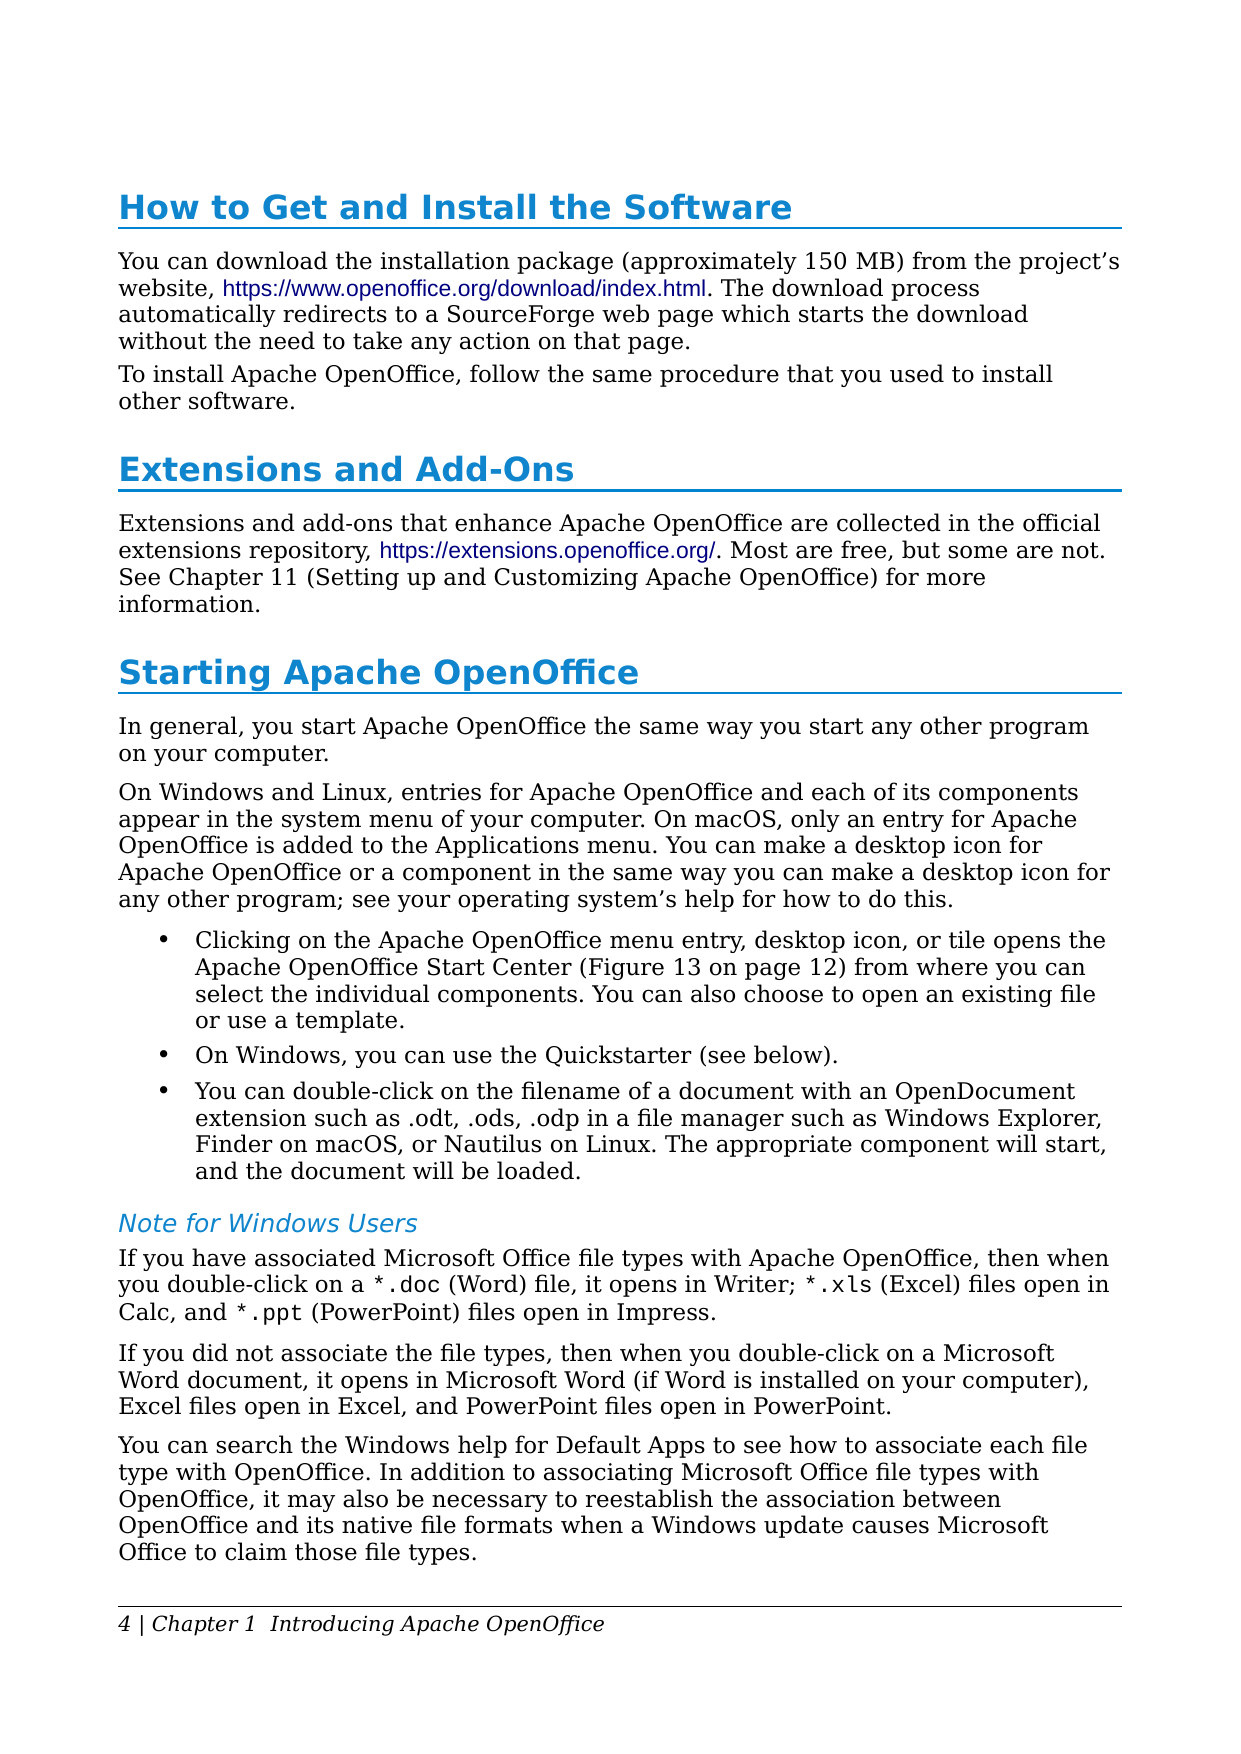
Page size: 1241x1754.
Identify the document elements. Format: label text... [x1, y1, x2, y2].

subtitle Extensions and Add-Ons [118, 451, 1122, 489]
subtitle Note for Windows Users [118, 1209, 1122, 1238]
list On Windows, you can use the Quickstarter (see below). [156, 1040, 1122, 1069]
text Extensions and add-ons that enhance Apache OpenOffice are collected in the official extensions repository, https://extensions.openoffice.org/. Most are free, but some are not. See Chapter 11 (Setting up and Customizing Apache OpenOffice) for more information. [118, 511, 1122, 617]
list You can double-click on the filename of a document with an OpenDocument extension such as .odt, .ods, .odp in a file manager such as Windows Explorer, Finder on macOS, or Nautilus on Linux. The appropriate component will start, and the document will be loaded. [156, 1076, 1122, 1185]
text On Windows and Linux, entries for Apache OpenOffice and each of its components appear in the system menu of your computer. On macOS, only an entry for Apache OpenOffice is added to the Applications menu. You can make a desktop icon for Apache OpenOffice or a component in the same way you can make a desktop icon for any other program; see your operating system’s help for how to do this. [118, 779, 1122, 912]
text You can search the Windows help for Default Apps to see how to associate each file type with OpenOffice. In addition to associating Microsoft Office file types with OpenOffice, it may also be necessary to reestablish the association between OpenOffice and its native file formats when a Windows update causes Microsoft Office to claim those file types. [118, 1433, 1122, 1566]
subtitle Starting Apache OpenOffice [118, 653, 1122, 692]
list You can download the installation package (approximately 150 MB) from the project’s website, https://www.openoffice.org/download/index.html. The download process automatically redirects to a SourceForge web page which starts the download without the need to take any action on that page. [118, 248, 1122, 355]
text To install Apache OpenOffice, follow the same procedure that you used to install other software. [118, 361, 1122, 414]
text In general, you start Apache OpenOffice the same way you start any other program on your computer. [118, 713, 1122, 767]
text If you have associated Microsoft Office file types with Apache OpenOffice, then when you double-click on a *.doc (Word) file, it opens in Writer; *.xls (Excel) files open in Calc, and *.ppt (PowerPoint) files open in Impress. [118, 1245, 1122, 1328]
list Clicking on the Apache OpenOffice menu entry, desktop icon, or tile opens the Apache OpenOffice Start Center (Figure 13 on page 12) from where you can select the individual components. You can also choose to open an existing file or use a template. [156, 925, 1122, 1034]
subtitle How to Get and Install the Software [118, 188, 1122, 227]
text If you did not associate the file types, then when you double-click on a Microsoft Word document, it opens in Microsoft Word (if Word is installed on your computer), Excel files open in Excel, and PowerPoint files open in PowerPoint. [118, 1340, 1122, 1420]
